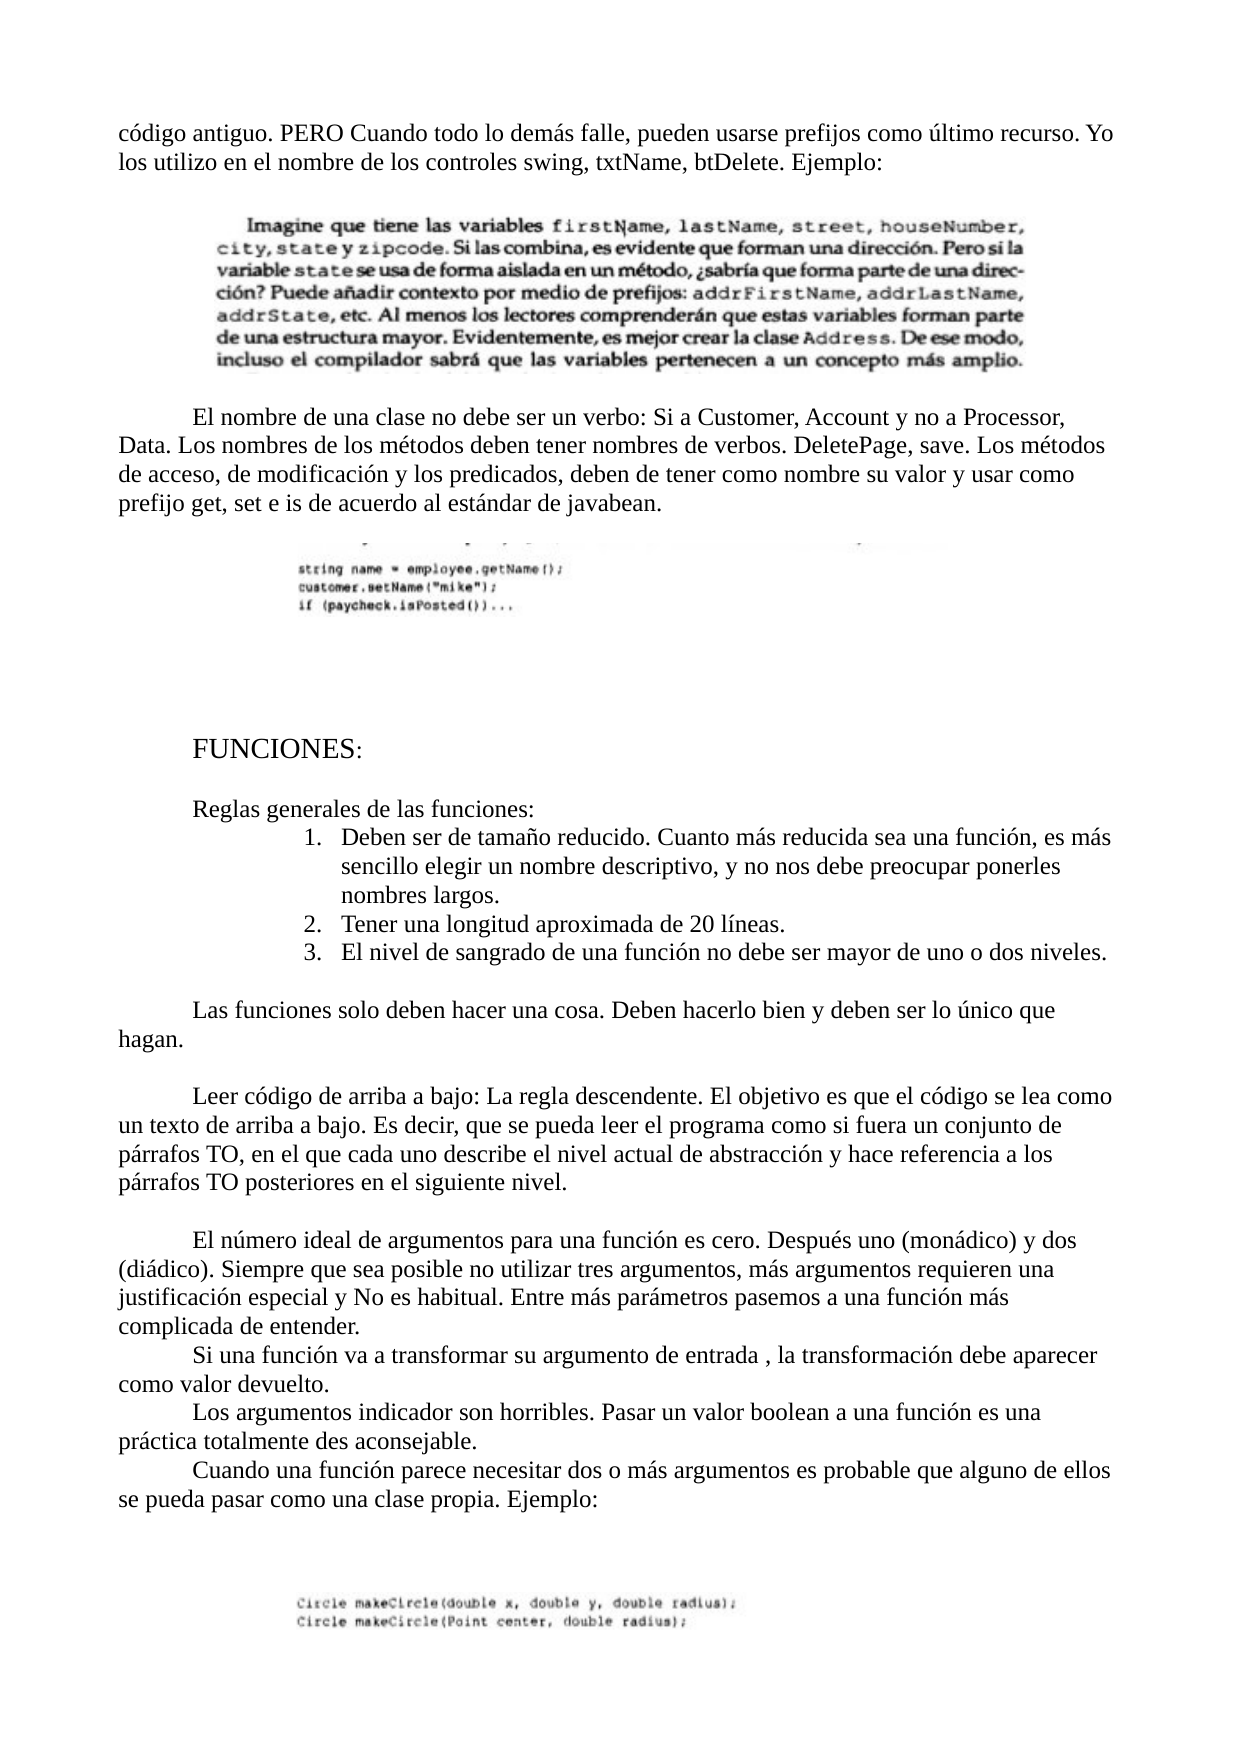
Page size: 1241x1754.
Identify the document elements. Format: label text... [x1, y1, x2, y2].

text El número ideal de argumentos para una función es cero. Después uno (monádico) y dos (diádico). Siempre que sea posible no utilizar tres argumentos, más argumentos requieren una justificación especial y No es habitual. Entre más parámetros pasemos a una función más complicada de entender. [118, 1225, 1122, 1340]
list Deben ser de tamaño reducido. Cuanto más reducida sea una función, es más sencillo elegir un nombre descriptivo, y no nos debe preocupar ponerles nombres largos. [303, 822, 1122, 909]
text El nombre de una clase no debe ser un verbo: Si a Customer, Account y no a Processor, Data. Los nombres de los métodos deben tener nombres de verbos. DeletePage, save. Los métodos de acceso, de modificación y los predicados, deben de tener como nombre su valor y usar como prefijo get, set e is de acuerdo al estándar de javabean. [118, 402, 1122, 517]
text Leer código de arriba a bajo: La regla descendente. El objetivo es que el código se lea como un texto de arriba a bajo. Es decir, que se pueda leer el programa como si fuera un conjunto de párrafos TO, en el que cada uno describe el nivel actual de abstracción y hace referencia a los párrafos TO posteriores en el siguiente nivel. [118, 1081, 1122, 1196]
text Los argumentos indicador son horribles. Pasar un valor boolean a una función es una práctica totalmente des aconsejable. [118, 1397, 1122, 1455]
picture [297, 543, 979, 617]
text Cuando una función parece necesitar dos o más argumentos es probable que alguno de ellos se pueda pasar como una clase propia. Ejemplo: [118, 1455, 1122, 1512]
list Tener una longitud aproximada de 20 líneas. [303, 909, 1122, 937]
text Reglas generales de las funciones: [118, 794, 1122, 822]
list El nivel de sangrado de una función no debe ser mayor de uno o dos niveles. [303, 937, 1122, 966]
picture [214, 204, 1027, 374]
text Si una función va a transformar su argumento de entrada , la transformación debe aparecer como valor devuelto. [118, 1340, 1122, 1397]
picture [296, 1592, 960, 1638]
text código antiguo. PERO Cuando todo lo demás falle, pueden usarse prefijos como último recurso. Yo los utilizo en el nombre de los controles swing, txtName, btDelete. Ejemplo: [118, 118, 1122, 176]
text Las funciones solo deben hacer una cosa. Deben hacerlo bien y deben ser lo único que hagan. [118, 995, 1122, 1052]
text FUNCIONES: [118, 731, 1122, 765]
